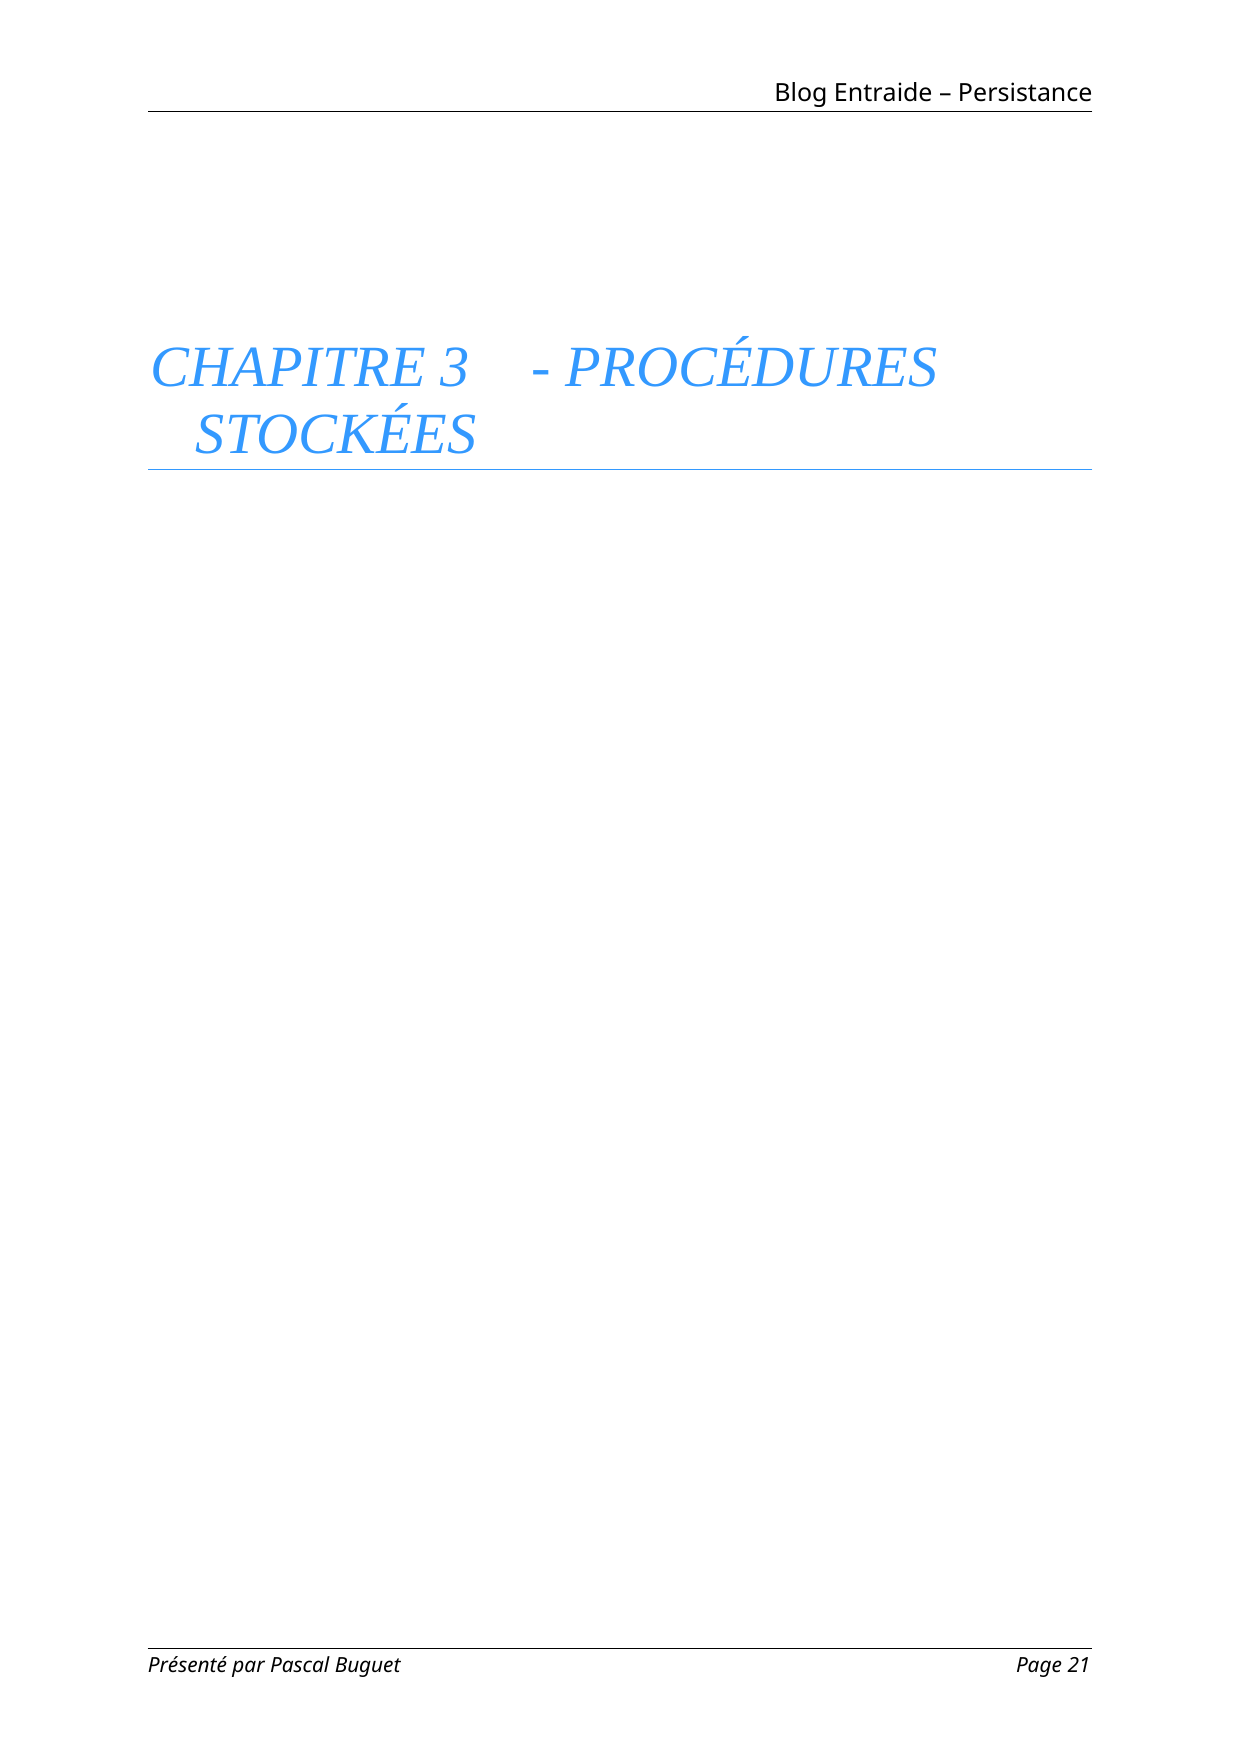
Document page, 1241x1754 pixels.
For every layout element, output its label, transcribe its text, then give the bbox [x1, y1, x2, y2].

subtitle - Procédures stockées [148, 329, 1092, 469]
